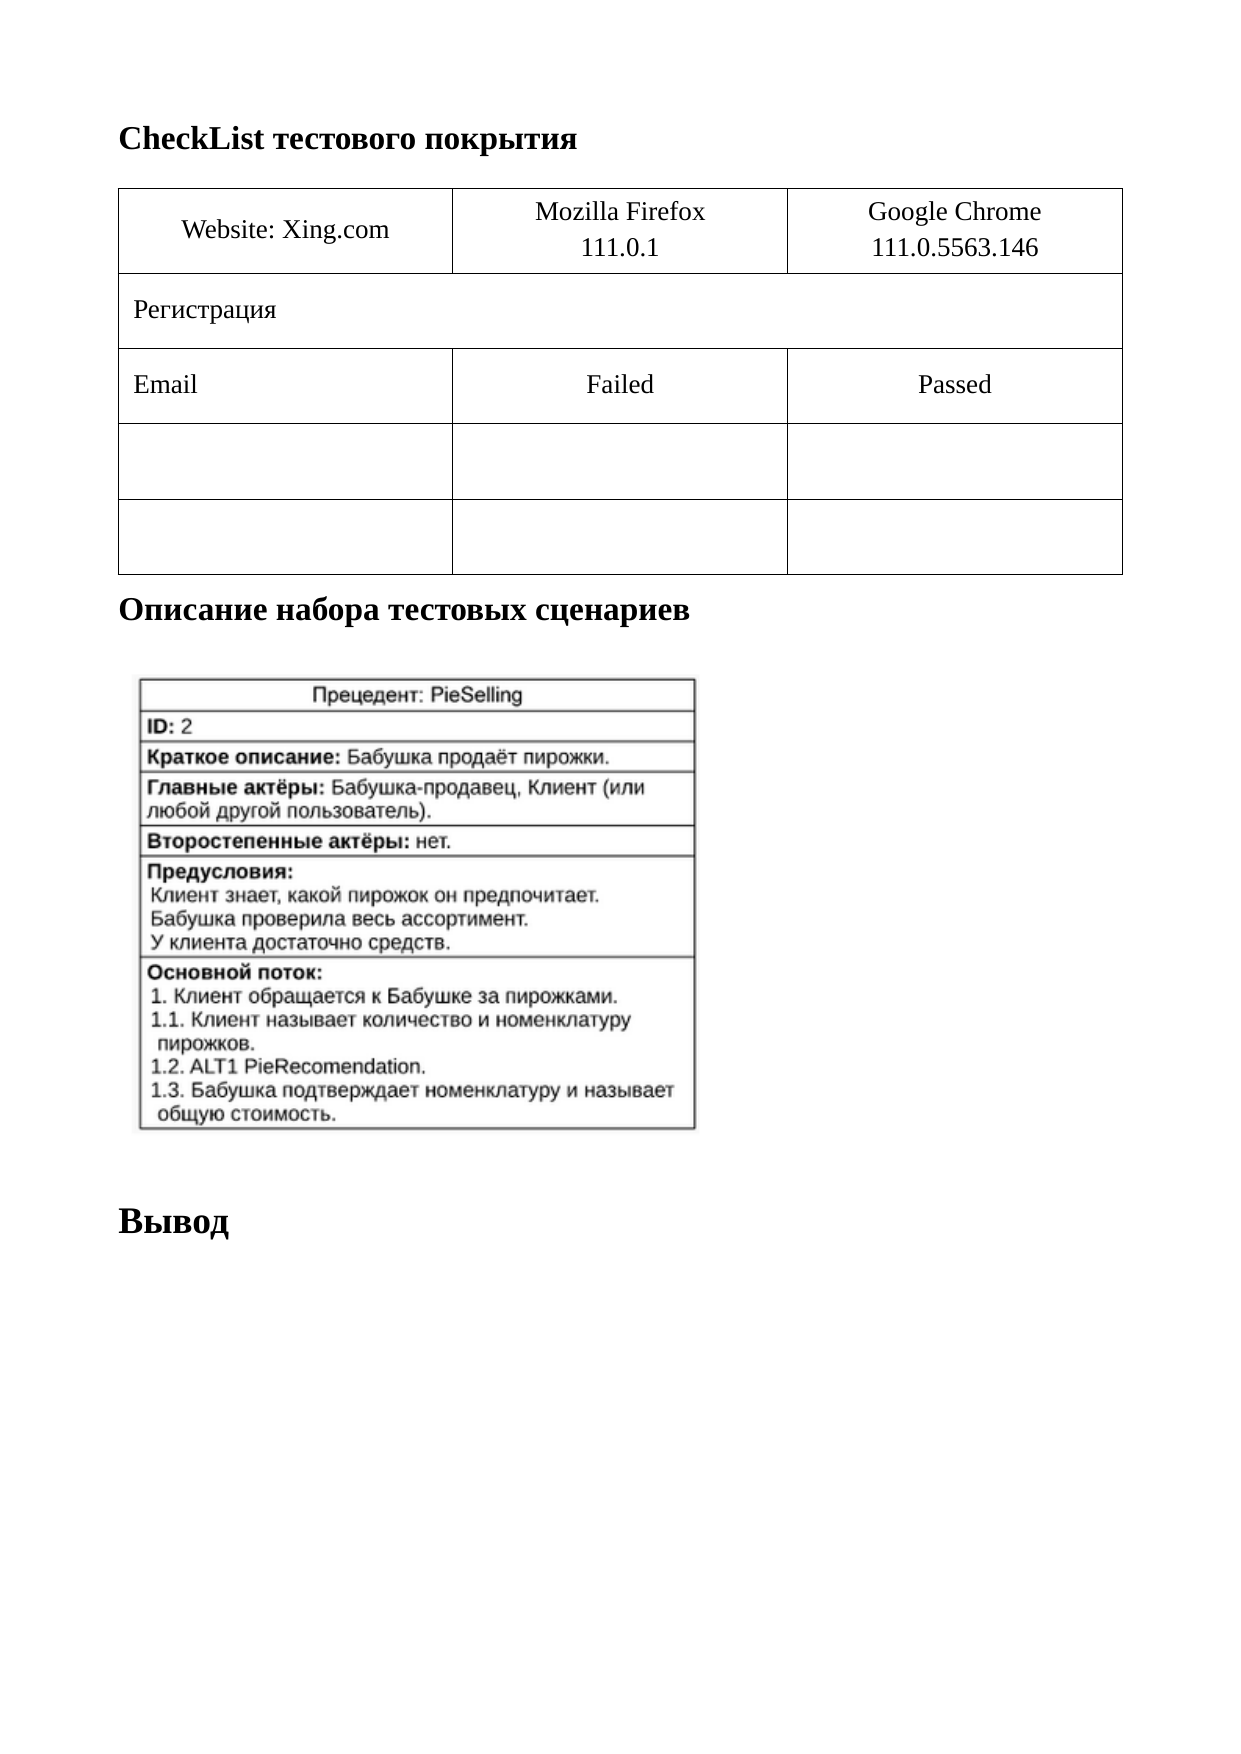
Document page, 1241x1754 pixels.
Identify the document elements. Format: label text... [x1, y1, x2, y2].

table_header Google Chrome 111.0.5563.146 [788, 189, 1122, 273]
table_cell Регистрация [119, 274, 1122, 348]
table_cell [453, 500, 787, 574]
table_header Mozilla Firefox 111.0.1 [453, 189, 787, 273]
table_cell Email [119, 349, 452, 423]
table_cell Failed [453, 349, 787, 423]
table_cell [788, 500, 1122, 574]
subtitle Описание набора тестовых сценариев [118, 589, 1122, 628]
picture [118, 659, 700, 1143]
table_cell [119, 424, 452, 499]
subtitle Вывод [118, 1198, 1122, 1241]
subtitle CheckList тестового покрытия [118, 118, 1122, 156]
table_header Website: Xing.com [119, 189, 452, 273]
table_cell [453, 424, 787, 499]
table_cell [119, 500, 452, 574]
table_cell [788, 424, 1122, 499]
table_cell Passed [788, 349, 1122, 423]
